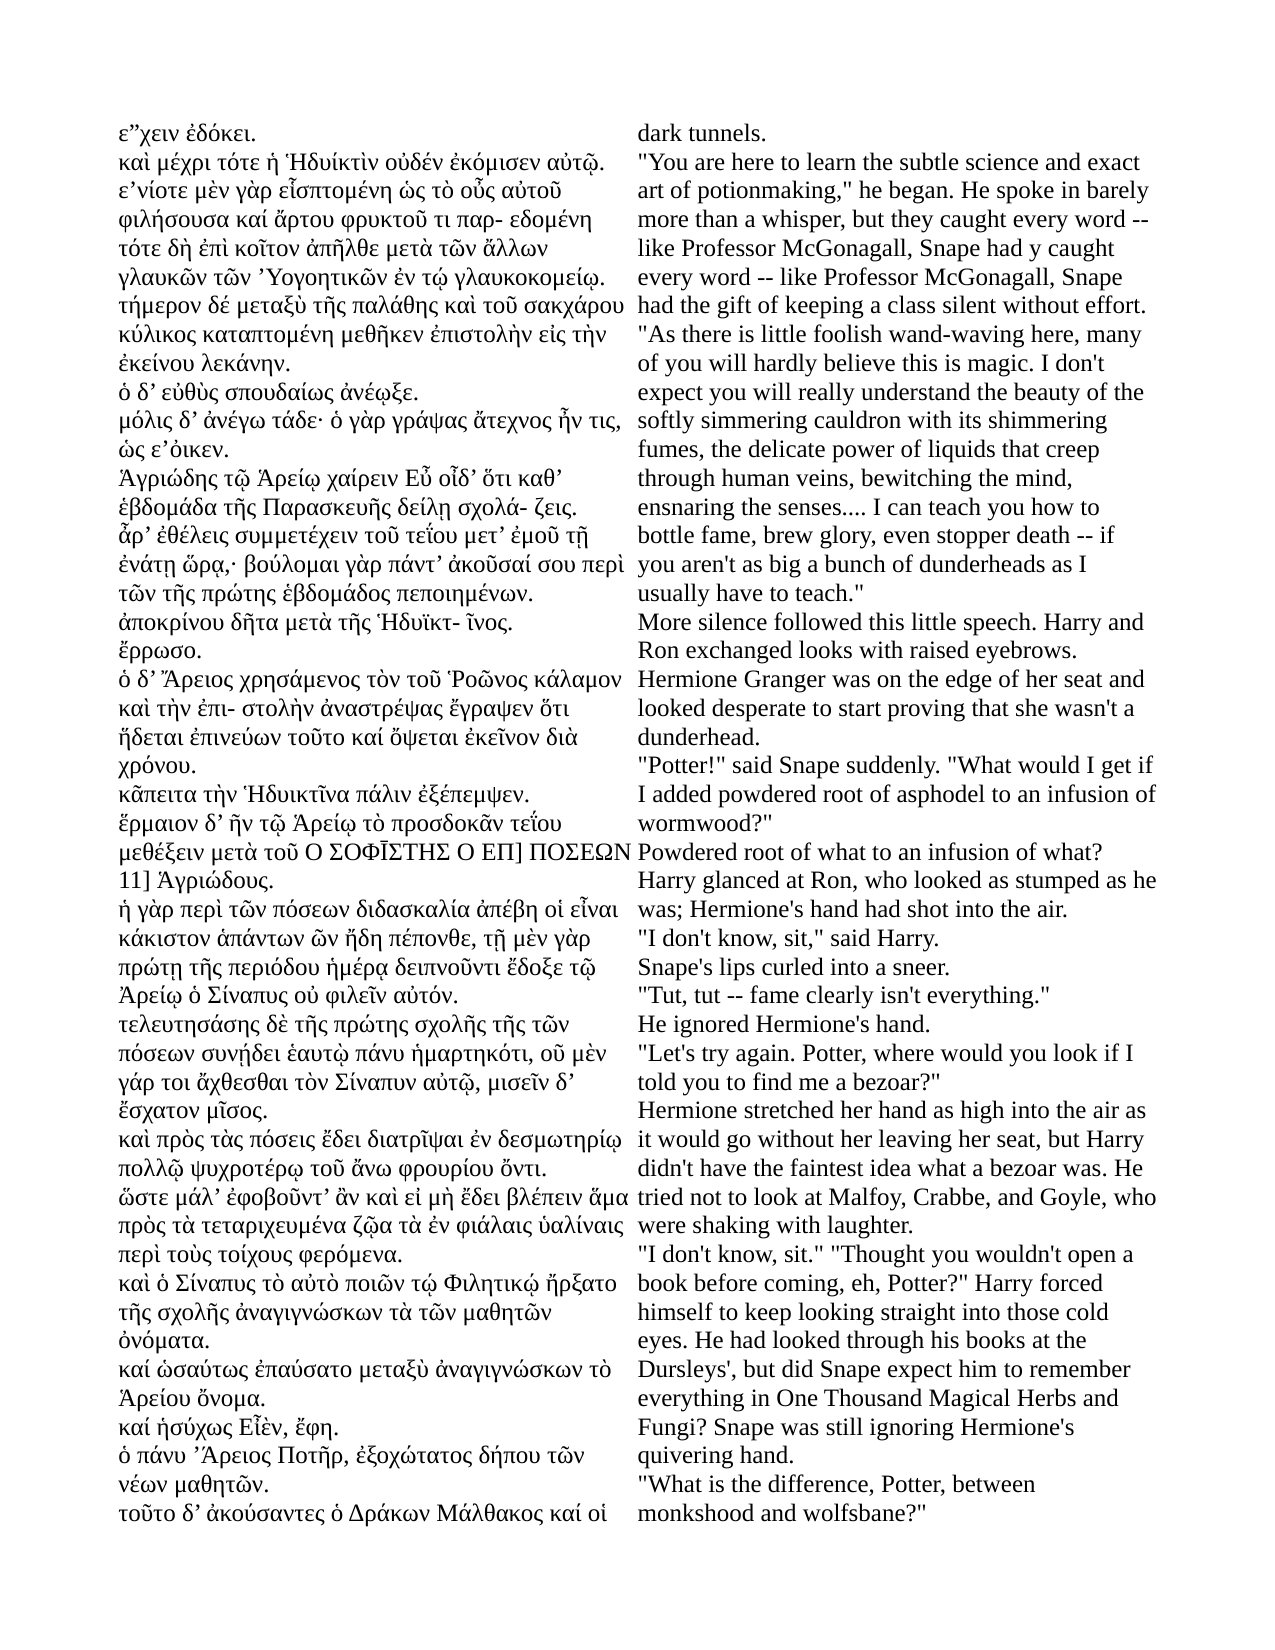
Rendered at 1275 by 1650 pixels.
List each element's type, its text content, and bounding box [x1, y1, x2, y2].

table_cell dark tunnels. "You are here to learn the subtle science and exact art of potionmaking," he began. He spoke in barely more than a whisper, but they caught every word -- like Professor McGonagall, Snape had y caught every word -- like Professor McGonagall, Snape had the gift of keeping a class silent without effort. "As there is little foolish wand-waving here, many of you will hardly believe this is magic. I don't expect you will really understand the beauty of the softly simmering cauldron with its shimmering fumes, the delicate power of liquids that creep through human veins, bewitching the mind, ensnaring the senses.... I can teach you how to bottle fame, brew glory, even stopper death -- if you aren't as big a bunch of dunderheads as I usually have to teach." More silence followed this little speech. Harry and Ron exchanged looks with raised eyebrows. Hermione Granger was on the edge of her seat and looked desperate to start proving that she wasn't a dunderhead. "Potter!" said Snape suddenly. "What would I get if I added powdered root of asphodel to an infusion of wormwood?" Powdered root of what to an infusion of what? Harry glanced at Ron, who looked as stumped as he was; Hermione's hand had shot into the air. "I don't know, sit," said Harry. Snape's lips curled into a sneer. "Tut, tut -- fame clearly isn't everything." He ignored Hermione's hand. "Let's try again. Potter, where would you look if I told you to find me a bezoar?" Hermione stretched her hand as high into the air as it would go without her leaving her seat, but Harry didn't have the faintest idea what a bezoar was. He tried not to look at Malfoy, Crabbe, and Goyle, who were shaking with laughter. "I don't know, sit." "Thought you wouldn't open a book before coming, eh, Potter?" Harry forced himself to keep looking straight into those cold eyes. He had looked through his books at the Dursleys', but did Snape expect him to remember everything in One Thousand Magical Herbs and Fungi? Snape was still ignoring Hermione's quivering hand. "What is the difference, Potter, between monkshood and wolfsbane?" [638, 118, 1157, 1527]
table_cell ε”χειν ἐδόκει. καὶ μέχρι τότε ἡ Ἡδυίκτὶν οὐδέν ἐκόμισεν αὐτῷ. ε’νίοτε μὲν γὰρ εἷσπτομένη ὡς τὸ οὖς αὐτοῦ φιλήσουσα καί ἄρτου φρυκτοῦ τι παρ- εδομένη τότε δὴ ἐπὶ κοῖτον ἀπῆλθε μετὰ τῶν ἄλλων γλαυκῶν τῶν ’Υογοητικῶν ἐν τῴ γλαυκοκομείῳ. τήμερον δέ μεταξὺ τῆς παλάθης καὶ τοῦ σακχάρου κύλικος καταπτομένη μεθῆκεν ἐπιστολὴν εἰς τὴν ἐκείνου λεκάνην. ὁ δ’ εὐθὺς σπουδαίως ἀνέῳξε. μόλις δ’ ἀνέγω τάδε· ὁ γὰρ γράψας ἄτεχνος ἦν τις, ὡς ε’ὀικεν. Ἁγριώδης τῷ Ἁρείῳ χαίρειν Εὖ οἶδ’ ὅτι καθ’ ἑβδομάδα τῆς Παρασκευῆς δείλῃ σχολά- ζεις. ἆρ’ ἐθέλεις συμμετέχειν τοῦ τεΐου μετ’ ἐμοῦ τῇ ἐνάτῃ ὥρᾳ,· βούλομαι γὰρ πάντ’ ἀκοῦσαί σου περὶ τῶν τῆς πρώτης ἑβδομάδος πεποιημένων. ἀποκρίνου δῆτα μετὰ τῆς Ἡδυϊκτ- ῖνος. ἔρρωσο. ὁ δ’ Ἄρειος χρησάμενος τὸν τοῦ Ῥοῶνος κάλαμον καὶ τὴν ἐπι- στολὴν ἀναστρέψας ἔγραψεν ὅτι ἥδεται ἐπινεύων τοῦτο καί ὄψεται ἐκεῖνον διὰ χρόνου. κᾶπειτα τὴν Ἡδυικτῖνα πάλιν ἐξέπεμψεν. ἕρμαιον δ’ ῆν τῷ Ἁρείῳ τὸ προσδοκᾶν τεΐου μεθέξειν μετὰ τοῦ Ο ΣΟΦῙΣΤΗΣ Ο ΕΠ] ΠΟΣΕΩΝ 11] Ἁγριώδους. ἡ γὰρ περὶ τῶν πόσεων διδασκαλία ἀπέβη οἱ εἶναι κάκιστον ἁπάντων ῶν ἤδη πέπονθε, τῇ μὲν γὰρ πρώτῃ τῆς περιόδου ἡμέρᾳ δειπνοῦντι ἔδοξε τῷ Ἀρείῳ ὁ Σίναπυς οὐ φιλεῖν αὐτόν. τελευτησάσης δὲ τῆς πρώτης σχολῆς τῆς τῶν πόσεων συνῄδει ἑαυτῲ πάνυ ἡμαρτηκότι, οῦ μὲν γάρ τοι ἄχθεσθαι τὸν Σίναπυν αὐτῷ, μισεῖν δ’ ἔσχατον μῖσος. καὶ πρὸς τὰς πόσεις ἔδει διατρῖψαι ἐν δεσμωτηρίῳ πολλῷ ψυχροτέρῳ τοῦ ἄνω φρουρίου ὄντι. ὥστε μάλ’ ἐφοβοῦντ’ ἂν καὶ εἰ μὴ ἔδει βλέπειν ἅμα πρὸς τὰ τεταριχευμένα ζῷα τὰ ἐν φιάλαις ὑαλίναις περὶ τοὺς τοίχους φερόμενα. καὶ ὁ Σίναπυς τὸ αὐτὸ ποιῶν τῴ Φιλητικῴ ἤρξατο τῆς σχολῆς ἀναγιγνώσκων τὰ τῶν μαθητῶν ὀνόματα. καί ὡσαύτως ἐπαύσατο μεταξὺ ἀναγιγνώσκων τὸ Ἁρείου ὄνομα. καί ἡσύχως Εἶὲν, ἔφη. ὁ πάνυ ’Άρειος Ποτῆρ, ἐξοχώτατος δήπου τῶν νέων μαθητῶν. τοῦτο δ’ ἀκούσαντες ὁ Δράκων Μάλθακος καί οἱ [118, 118, 637, 1527]
